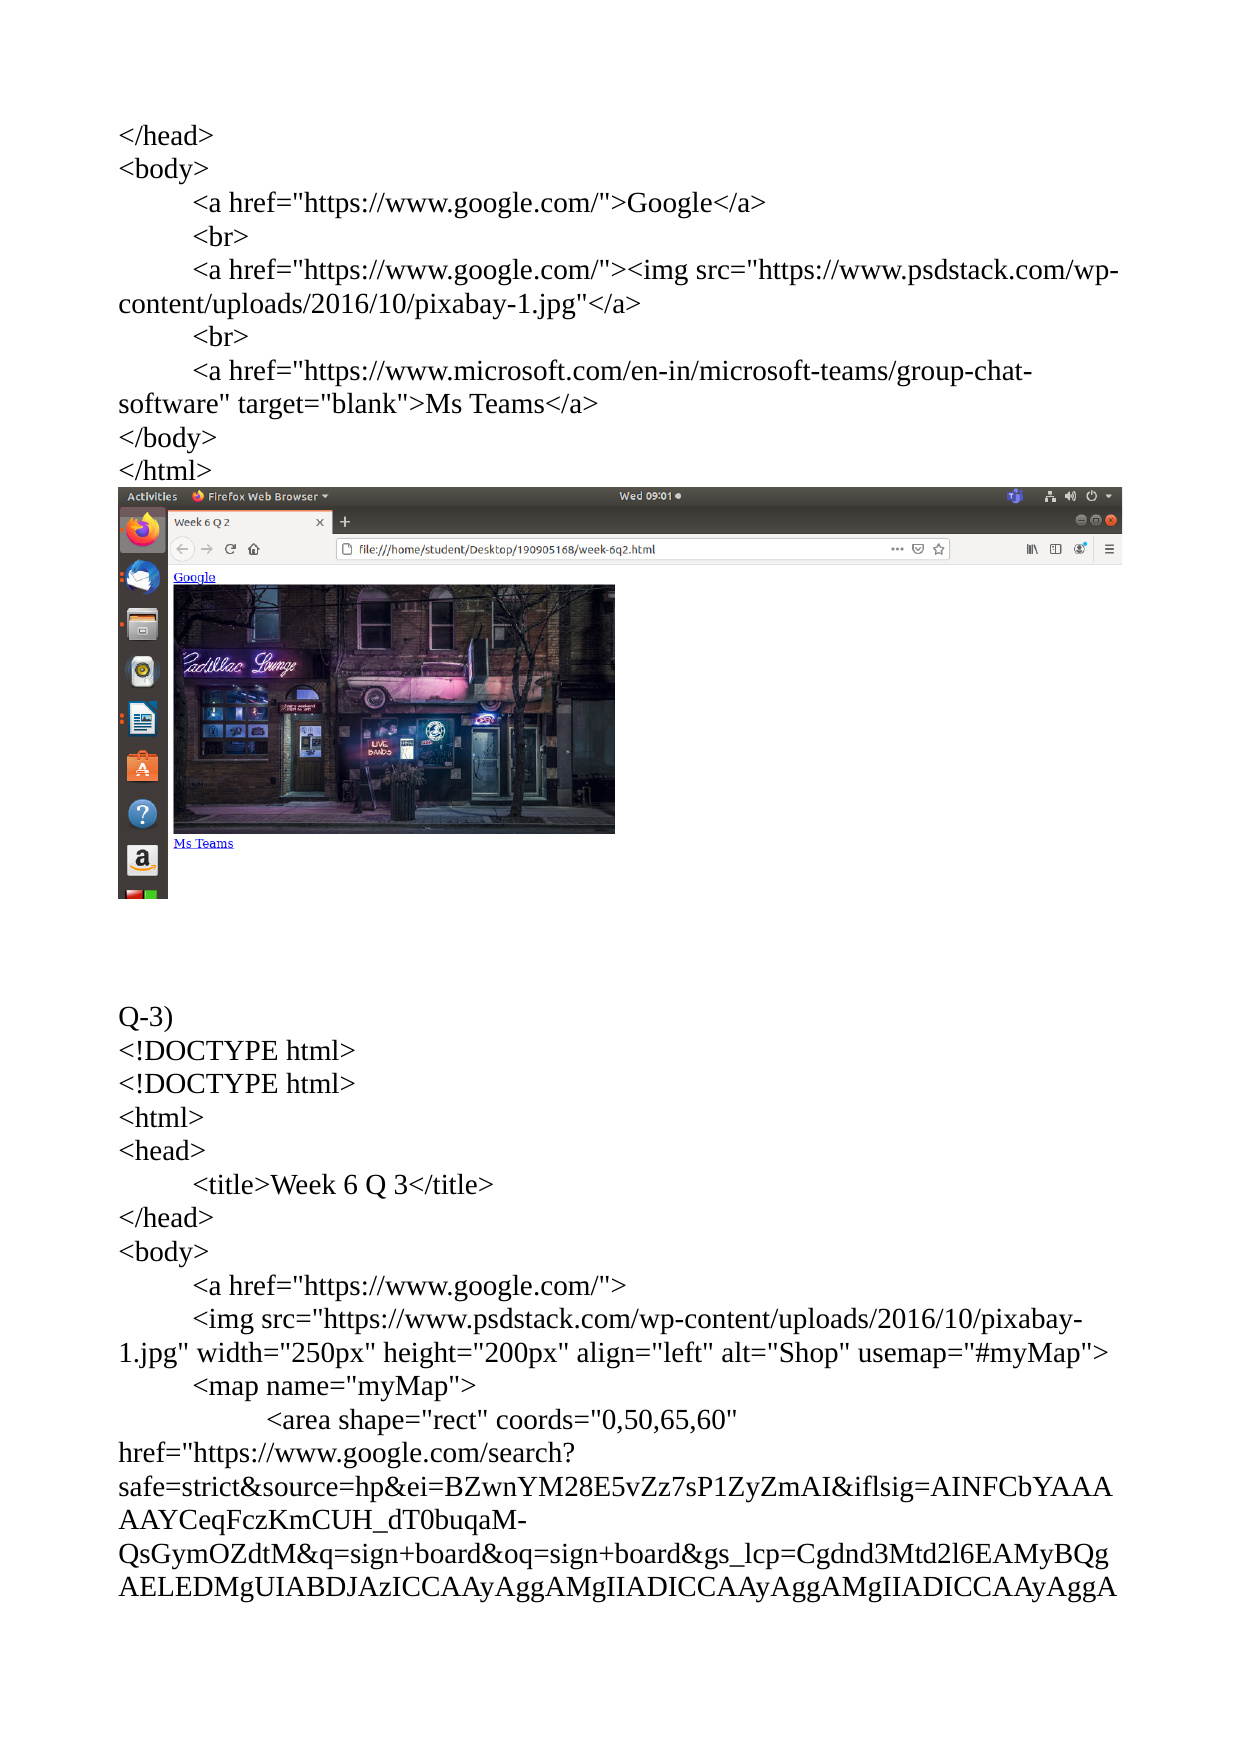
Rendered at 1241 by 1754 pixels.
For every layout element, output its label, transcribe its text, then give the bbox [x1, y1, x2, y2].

text <img src="https://www.psdstack.com/wp-content/uploads/2016/10/pixabay-1.jpg" width="250px" height="200px" align="left" alt="Shop" usemap="#myMap"> [118, 1301, 1122, 1368]
text <a href="https://www.google.com/">Google</a> [118, 185, 1122, 219]
text <title>Week 6 Q 3</title> [118, 1167, 1122, 1201]
text </body> [118, 420, 1122, 453]
text <a href="https://www.google.com/"><img src="https://www.psdstack.com/wp-content/uploads/2016/10/pixabay-1.jpg"</a> [118, 252, 1122, 319]
text <a href="https://www.microsoft.com/en-in/microsoft-teams/group-chat-software" target="blank">Ms Teams</a> [118, 353, 1122, 420]
text </head> [118, 118, 1122, 152]
picture [118, 487, 1123, 899]
text </html> [118, 453, 1122, 487]
text <body> [118, 152, 1122, 185]
text <body> [118, 1234, 1122, 1268]
text <html> [118, 1100, 1122, 1133]
text </head> [118, 1201, 1122, 1234]
text <map name="myMap"> [118, 1368, 1122, 1402]
text Q-3) [118, 999, 1122, 1033]
text <br> [118, 219, 1122, 252]
text <!DOCTYPE html> [118, 1033, 1122, 1066]
text <!DOCTYPE html> [118, 1066, 1122, 1100]
text <area shape="rect" coords="0,50,65,60" href="https://www.google.com/search?safe=strict&source=hp&ei=BZwnYM28E5vZz7sP1ZyZmAI&iflsig=AINFCbYAAAAAYCeqFczKmCUH_dT0buqaM-QsGymOZdtM&q=sign+board&oq=sign+board&gs_lcp=Cgdnd3Mtd2l6EAMyBQgAELEDMgUIABDJAzICCAAyAggAMgIIADICCAAyAggAMgIIADICCAAyAggA [118, 1402, 1122, 1603]
text <a href="https://www.google.com/"> [118, 1268, 1122, 1301]
text <br> [118, 319, 1122, 353]
text <head> [118, 1133, 1122, 1167]
